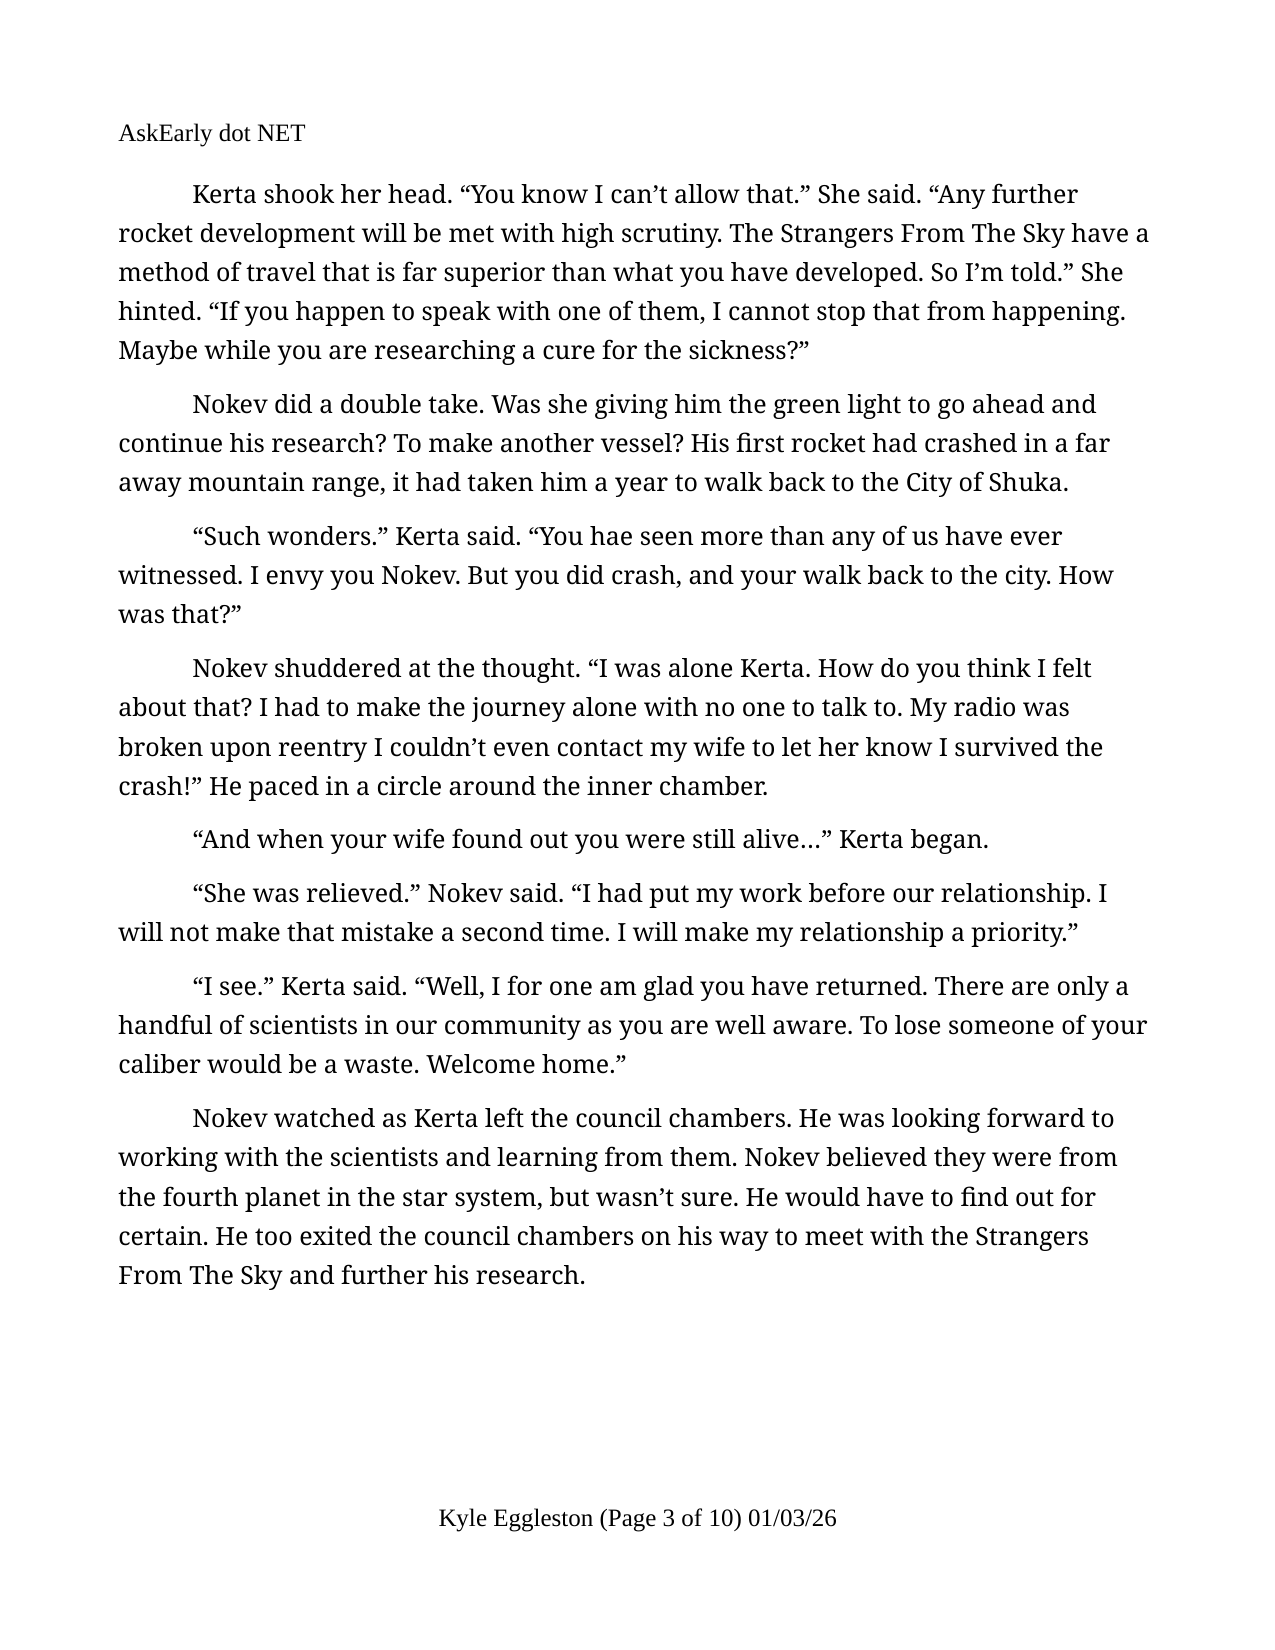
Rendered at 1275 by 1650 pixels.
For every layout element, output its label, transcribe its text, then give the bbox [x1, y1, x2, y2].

text “I see.” Kerta said. “Well, I for one am glad you have returned. There are only a handful of scientists in our community as you are well aware. To lose someone of your caliber would be a waste. Welcome home.” [118, 969, 1157, 1081]
text Nokev shuddered at the thought. “I was alone Kerta. How do you think I felt about that? I had to make the journey alone with no one to talk to. My radio was broken upon reentry I couldn’t even contact my wife to let her know I survived the crash!” He paced in a circle around the inner chamber. [118, 651, 1157, 802]
text “Such wonders.” Kerta said. “You hae seen more than any of us have ever witnessed. I envy you Nokev. But you did crash, and your walk back to the city. How was that?” [118, 519, 1157, 631]
text “And when your wife found out you were still alive…” Kerta began. [118, 822, 1157, 856]
text Nokev did a double take. Was she giving him the green light to go ahead and continue his research? To make another vessel? His first rocket had crashed in a far away mountain range, it had taken him a year to walk back to the City of Shuka. [118, 387, 1157, 499]
text Kerta shook her head. “You know I can’t allow that.” She said. “Any further rocket development will be met with high scrutiny. The Strangers From The Sky have a method of travel that is far superior than what you have developed. So I’m told.” She hinted. “If you happen to speak with one of them, I cannot stop that from happening. Maybe while you are researching a cure for the sickness?” [118, 176, 1157, 367]
text Nokev watched as Kerta left the council chambers. He was looking forward to working with the scientists and learning from them. Nokev believed they were from the fourth planet in the star system, but wasn’t sure. He would have to find out for certain. He too exited the council chambers on his way to meet with the Strangers From The Sky and further his research. [118, 1101, 1157, 1292]
text “She was relieved.” Nokev said. “I had put my work before our relationship. I will not make that mistake a second time. I will make my relationship a priority.” [118, 876, 1157, 949]
